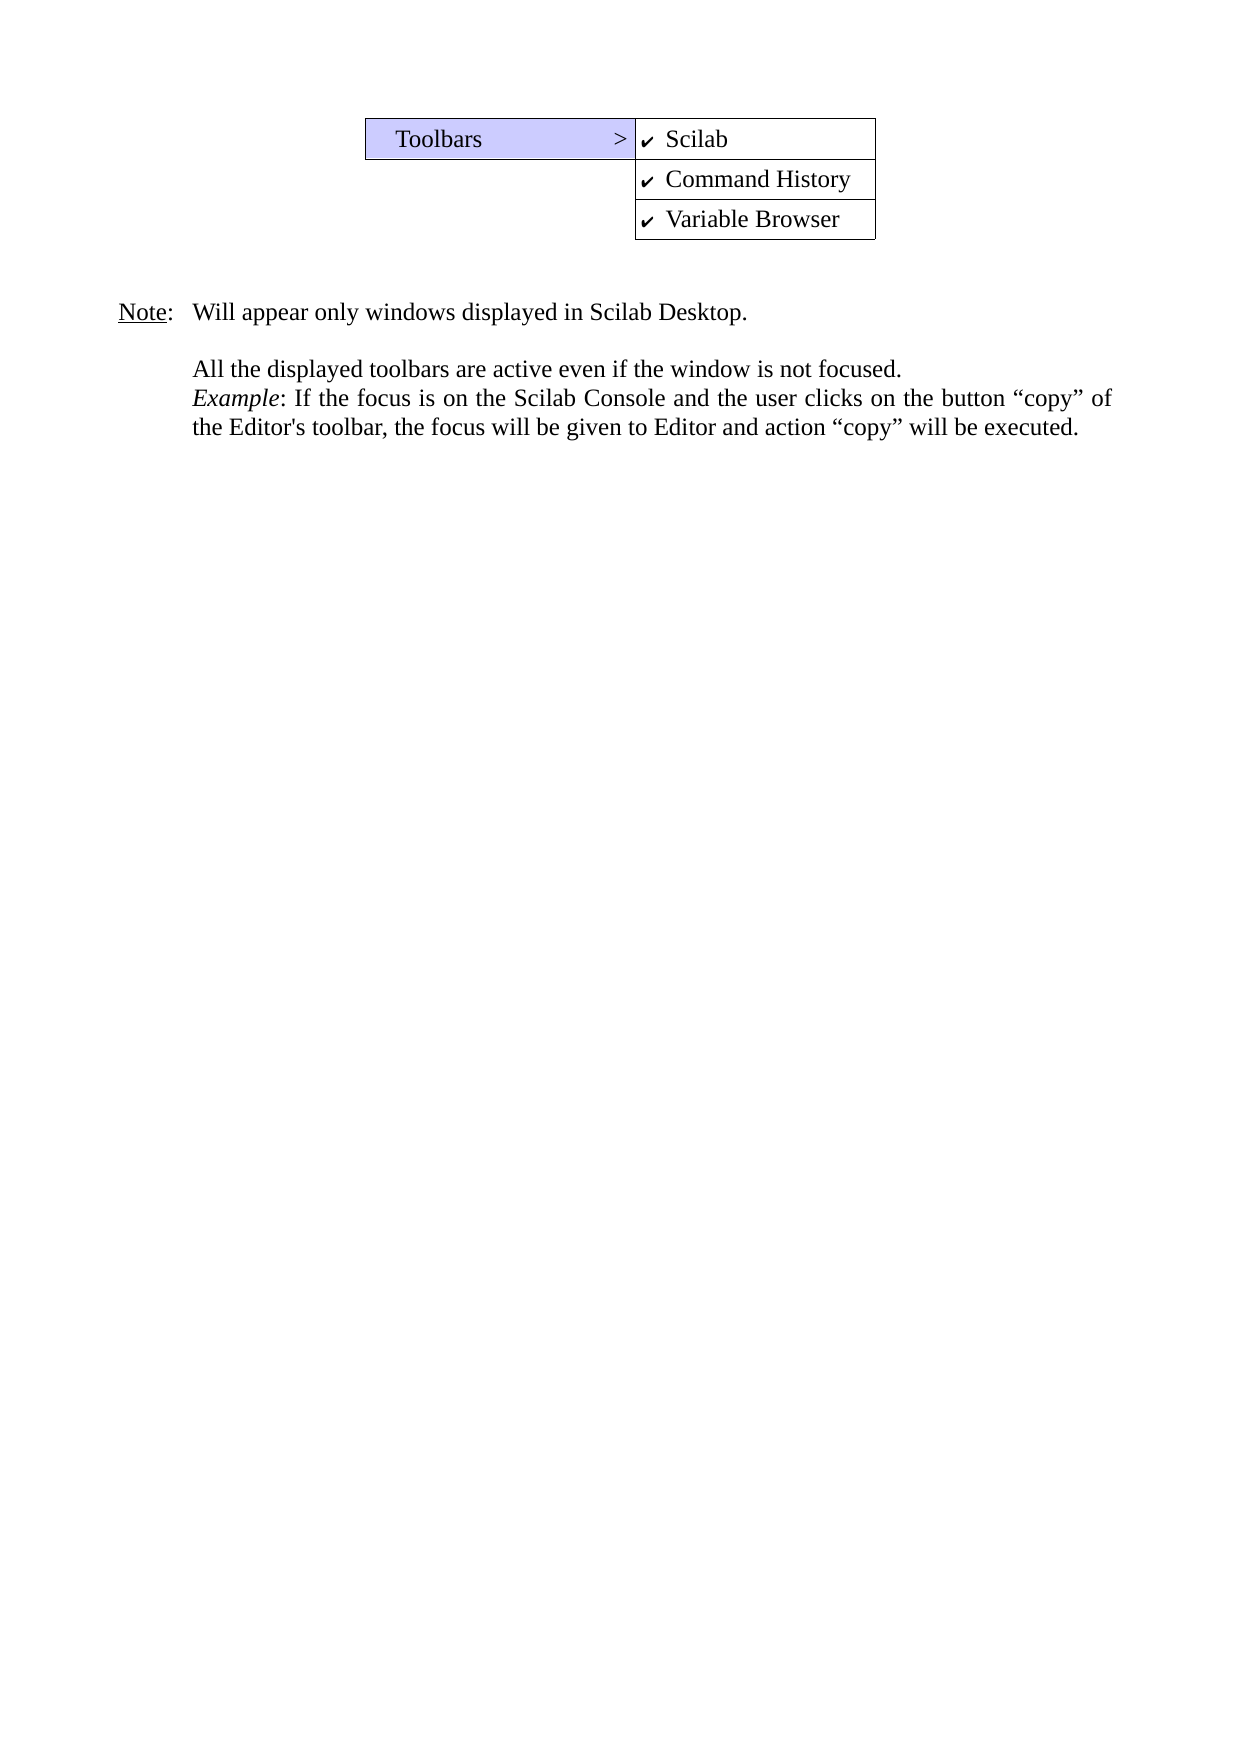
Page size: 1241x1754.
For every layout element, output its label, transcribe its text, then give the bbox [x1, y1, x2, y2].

table_cell Variable Browser [636, 200, 875, 239]
table_header Toolbars > [366, 119, 635, 158]
table_cell [365, 199, 635, 239]
table_cell [365, 160, 635, 199]
text Note: Will appear only windows displayed in Scilab Desktop. [118, 297, 1122, 325]
table_header Scilab [636, 119, 875, 158]
text All the displayed toolbars are active even if the window is not focused. [118, 354, 1122, 383]
table_cell Command History [636, 160, 875, 199]
text Example: If the focus is on the Scilab Console and the user clicks on the button “copy” of the Editor's toolbar, the focus will be given to Editor and action “copy” will be executed. [118, 383, 1122, 440]
